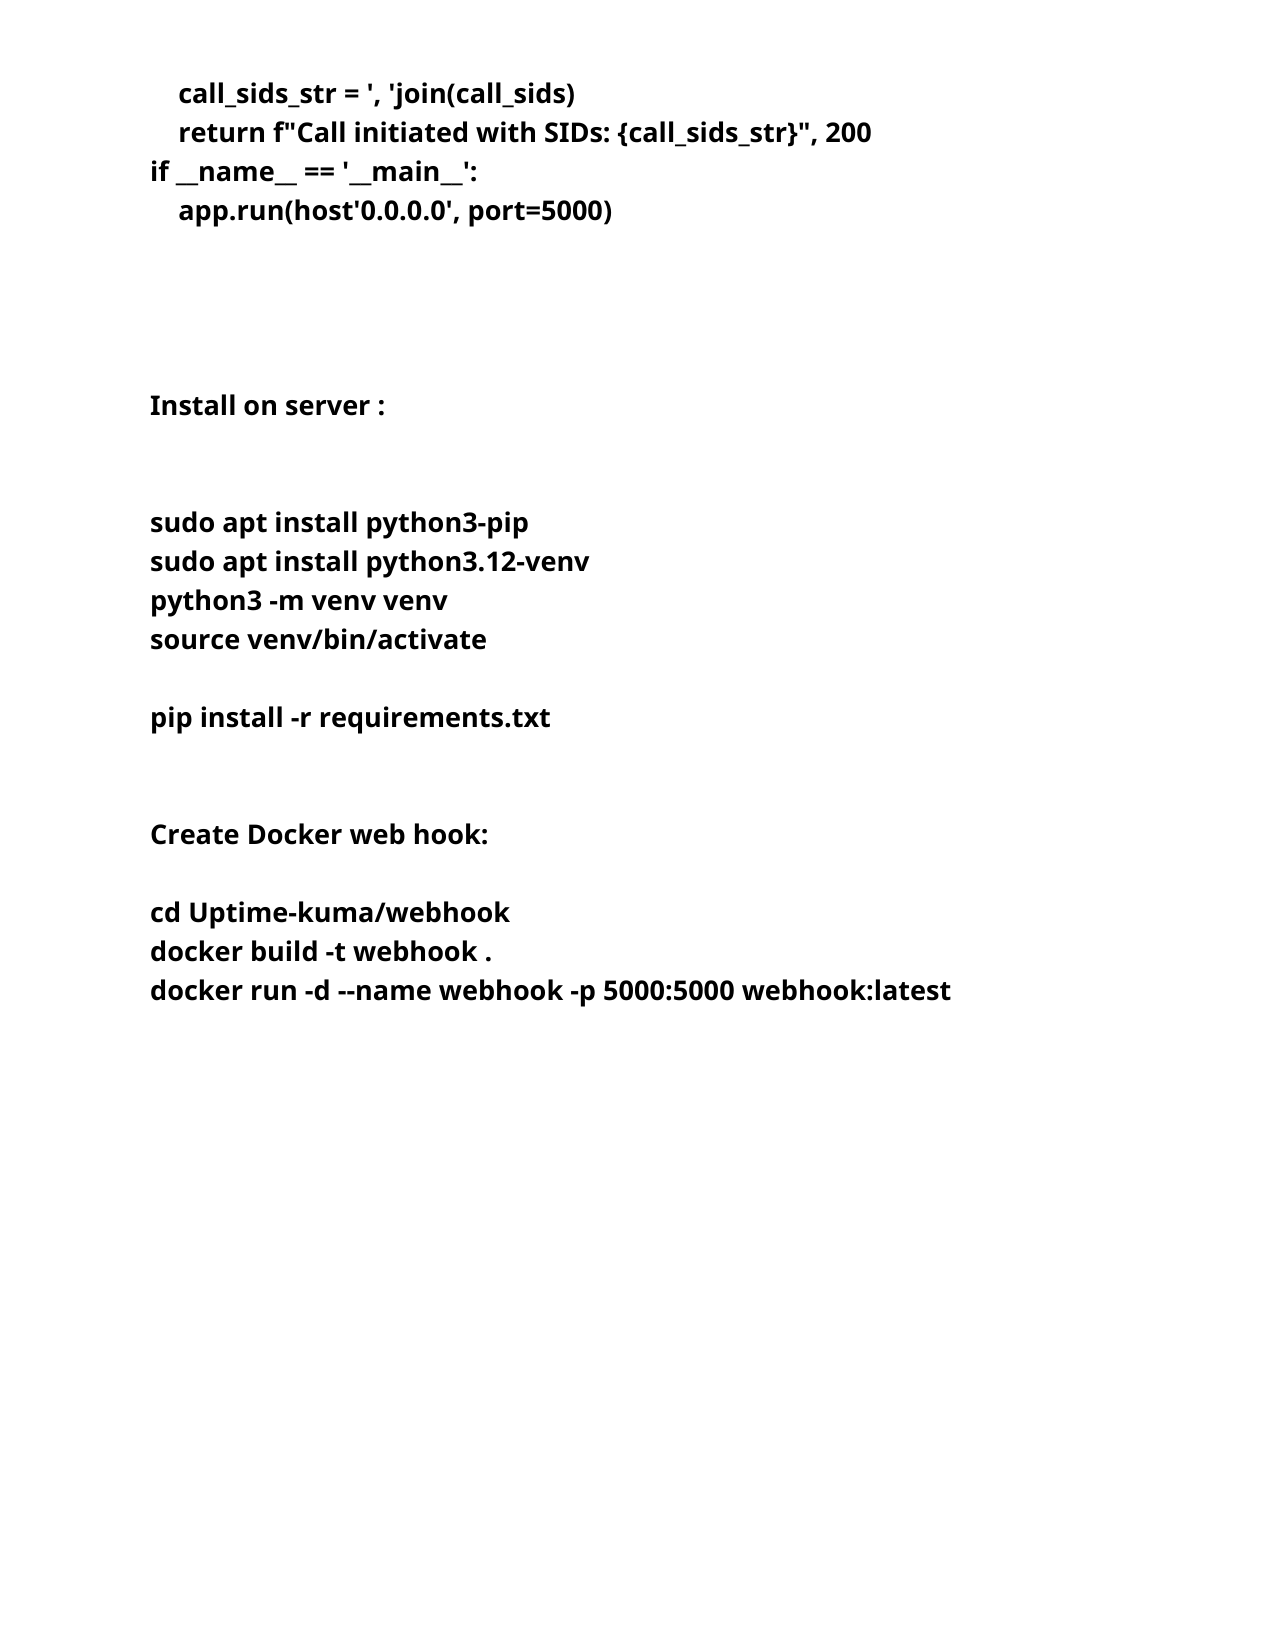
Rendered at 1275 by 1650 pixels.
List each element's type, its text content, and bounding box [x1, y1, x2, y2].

text docker build -t webhook . [150, 932, 1125, 969]
text if __name__ == '__main__': [150, 153, 1125, 190]
text source venv/bin/activate [150, 620, 1125, 657]
text app.run(host'0.0.0.0', port=5000) [150, 192, 1125, 229]
text return f"Call initiated with SIDs: {call_sids_str}", 200 [150, 114, 1125, 151]
text pip install -r requirements.txt [150, 698, 1125, 735]
text sudo apt install python3.12-venv [150, 542, 1125, 579]
text docker run -d --name webhook -p 5000:5000 webhook:latest [150, 971, 1125, 1008]
text python3 -m venv venv [150, 581, 1125, 618]
text call_sids_str = ', 'join(call_sids) [150, 75, 1125, 112]
text cd Uptime-kuma/webhook [150, 893, 1125, 930]
text Create Docker web hook: [150, 815, 1125, 852]
text Install on server : [150, 387, 1125, 423]
text sudo apt install python3-pip [150, 503, 1125, 540]
